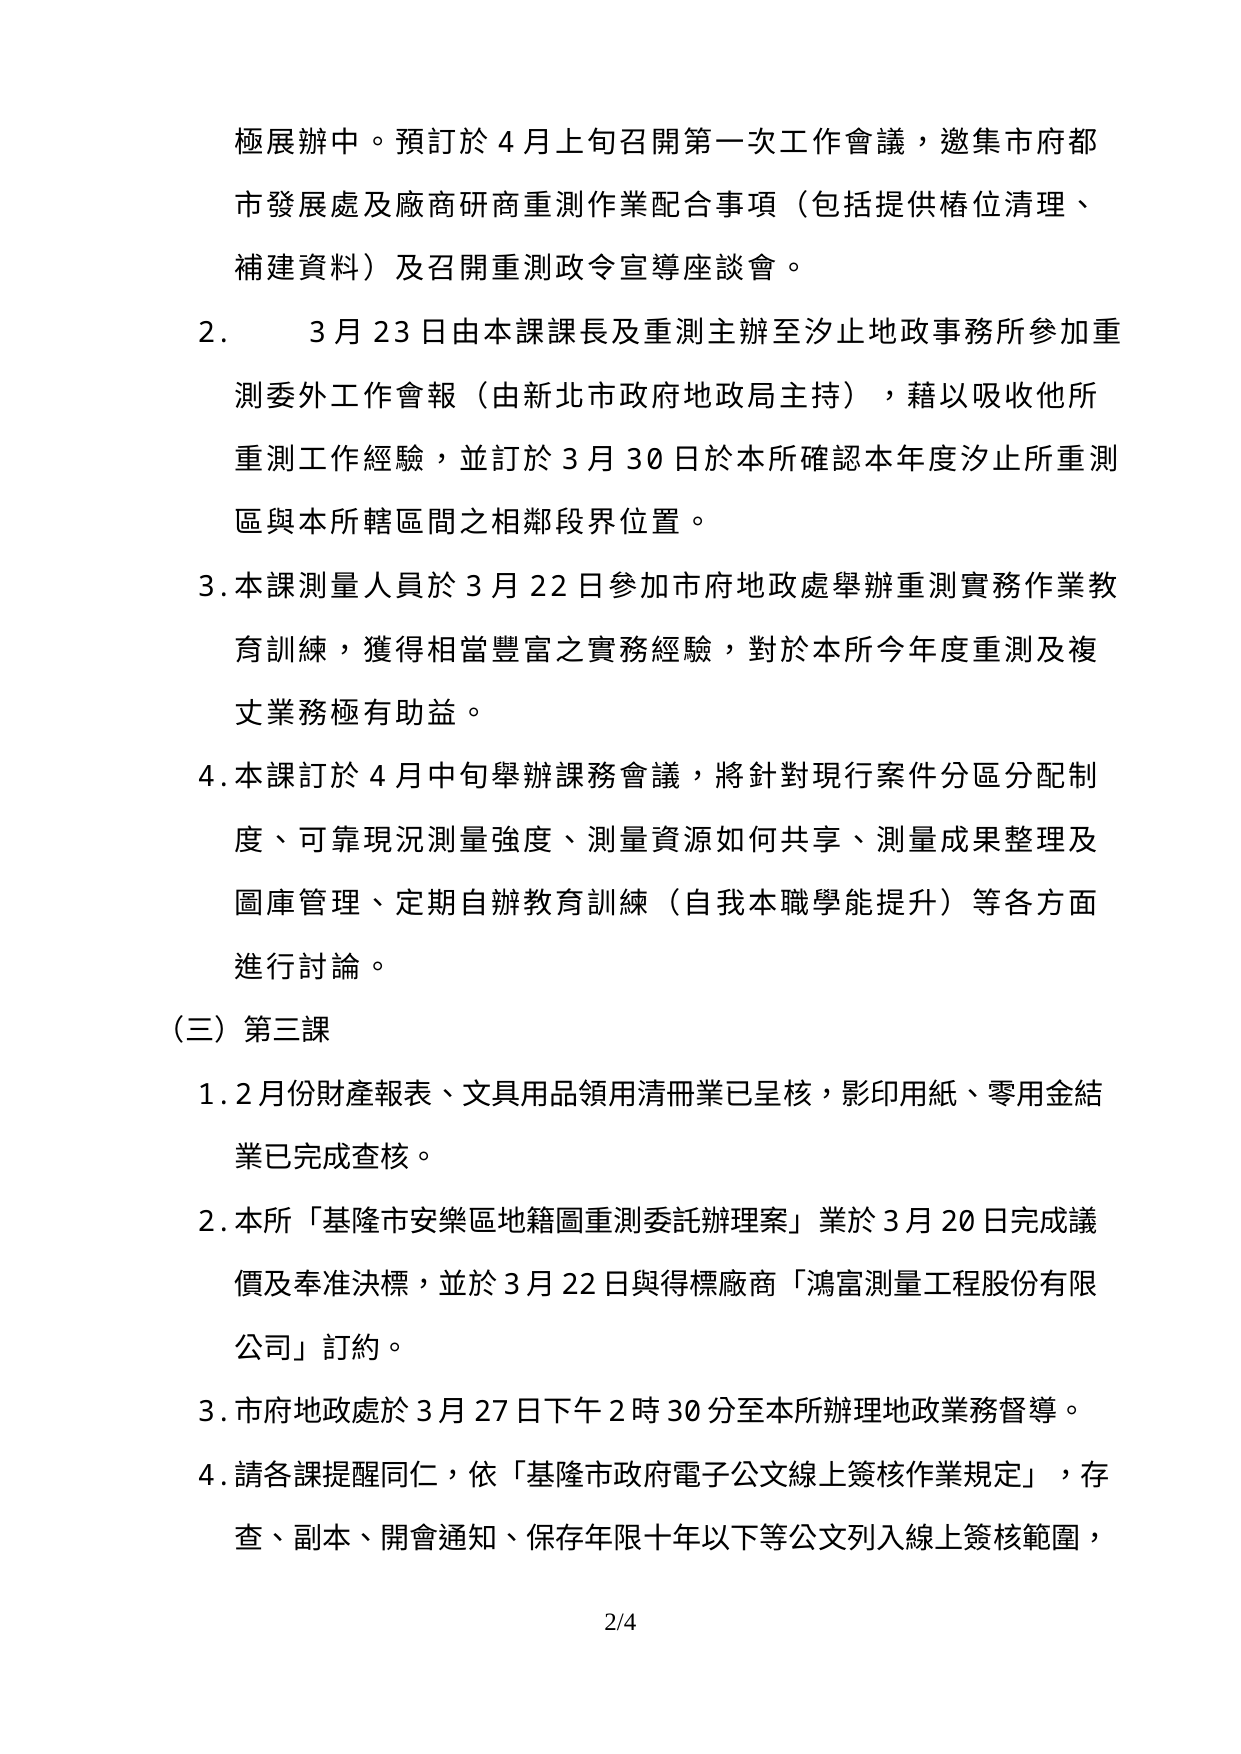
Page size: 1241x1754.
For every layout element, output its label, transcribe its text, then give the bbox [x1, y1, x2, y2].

list 請各課提醒同仁，依「基隆市政府電子公文線上簽核作業規定」，存查、副本、開會通知、保存年限十年以下等公文列入線上簽核範圍， [197, 1451, 1122, 1557]
list 市府地政處於3月27日下午2時30分至本所辦理地政業務督導。 [197, 1388, 1122, 1430]
list 極展辦中。預訂於4月上旬召開第一次工作會議，邀集市府都市發展處及廠商研商重測作業配合事項（包括提供樁位清理、補建資料）及召開重測政令宣導座談會。 [197, 118, 1122, 287]
list 2月份財產報表、文具用品領用清冊業已呈核，影印用紙、零用金結業已完成查核。 [197, 1070, 1122, 1176]
list 本課測量人員於3月22日參加市府地政處舉辦重測實務作業教育訓練，獲得相當豐富之實務經驗，對於本所今年度重測及複丈業務極有助益。 [197, 562, 1122, 732]
list 第三課 [156, 1007, 1122, 1049]
list 3月23日由本課課長及重測主辦至汐止地政事務所參加重測委外工作會報（由新北市政府地政局主持），藉以吸收他所重測工作經驗，並訂於3月30日於本所確認本年度汐止所重測區與本所轄區間之相鄰段界位置。 [197, 308, 1122, 541]
list 本所「基隆市安樂區地籍圖重測委託辦理案」業於3月20日完成議價及奉准決標，並於3月22日與得標廠商「鴻富測量工程股份有限公司」訂約。 [197, 1197, 1122, 1367]
list 本課訂於4月中旬舉辦課務會議，將針對現行案件分區分配制度、可靠現況測量強度、測量資源如何共享、測量成果整理及圖庫管理、定期自辦教育訓練（自我本職學能提升）等各方面進行討論。 [197, 753, 1122, 986]
